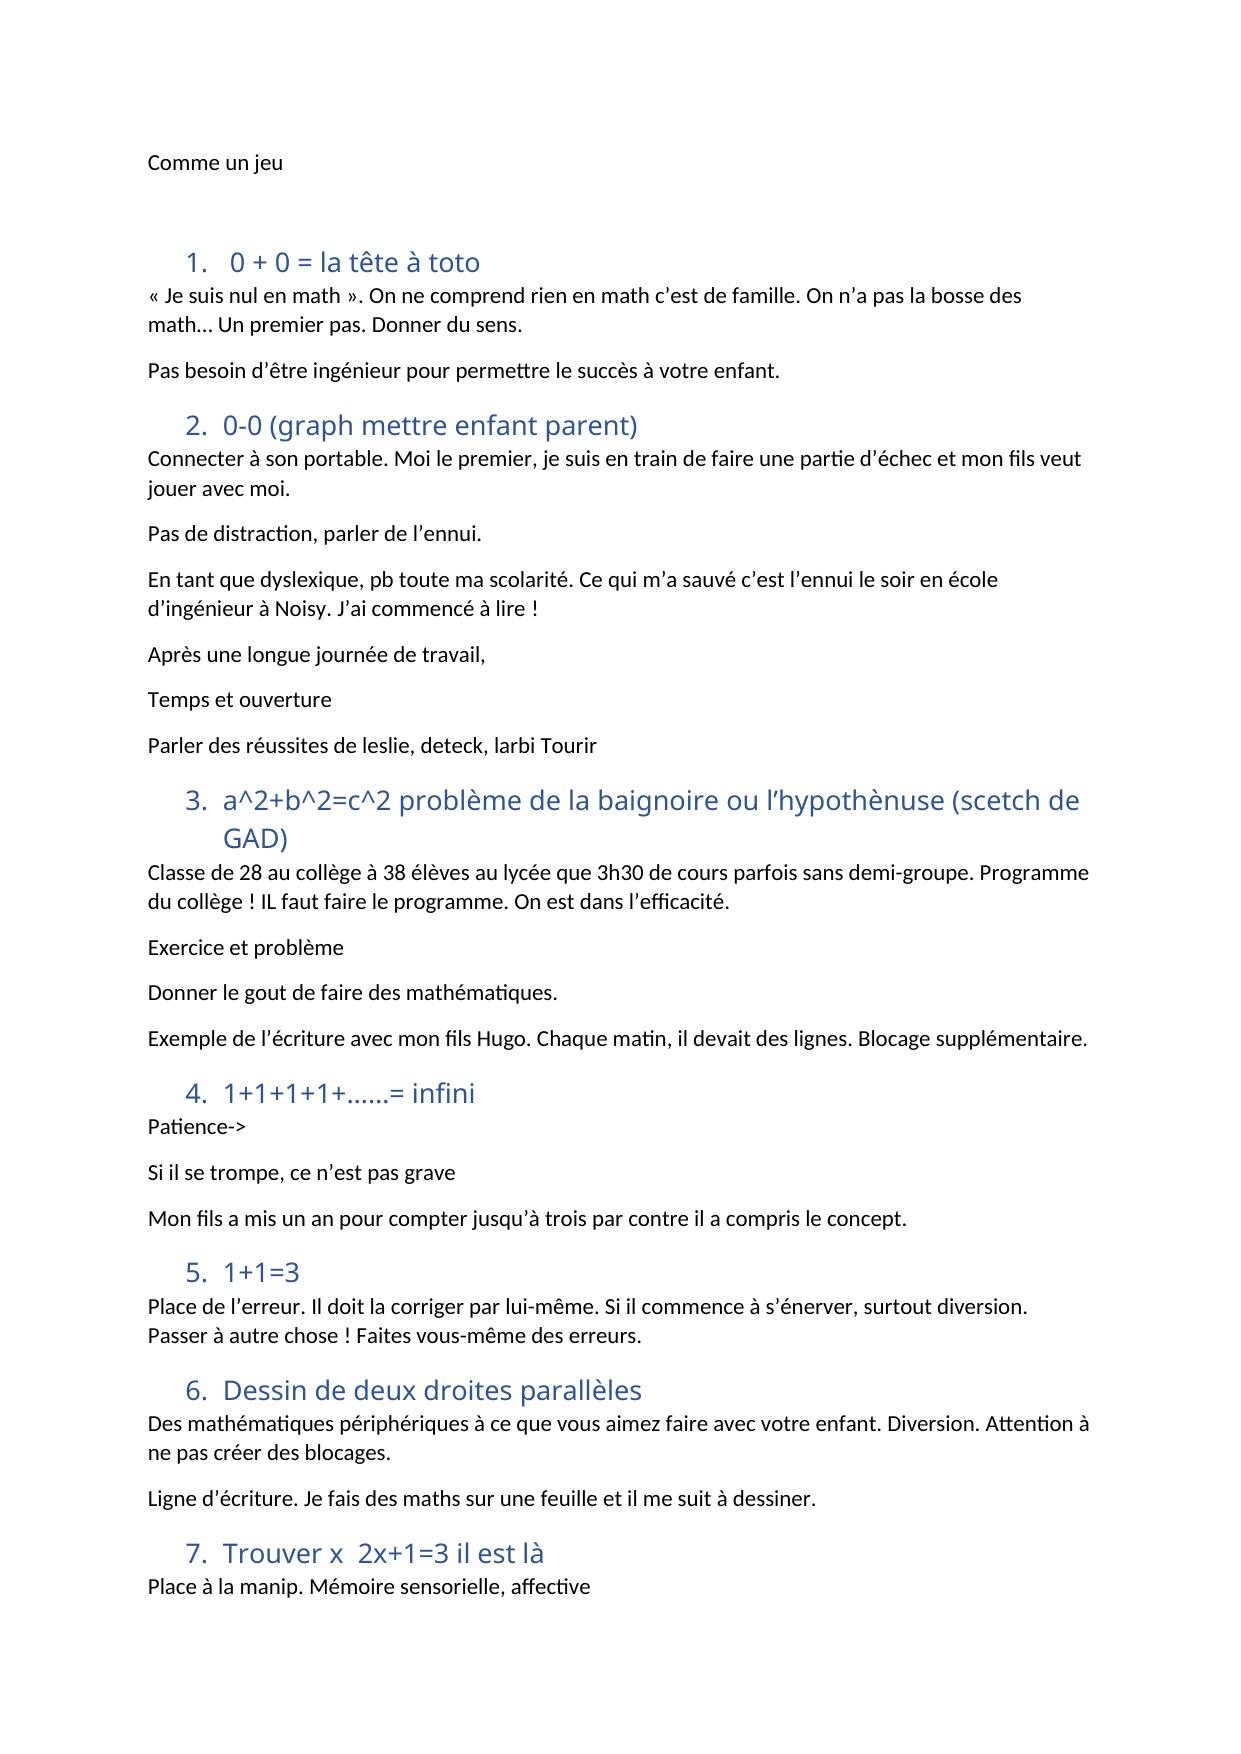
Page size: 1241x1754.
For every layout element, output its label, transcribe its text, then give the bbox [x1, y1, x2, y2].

subtitle a^2+b^2=c^2 problème de la baignoire ou l’hypothènuse (scetch de GAD) [185, 781, 1093, 856]
text « Je suis nul en math ». On ne comprend rien en math c’est de famille. On n’a pas la bosse des math… Un premier pas. Donner du sens. [148, 282, 1093, 339]
subtitle Trouver x 2x+1=3 il est là [185, 1534, 1093, 1571]
text Connecter à son portable. Moi le premier, je suis en train de faire une partie d’échec et mon fils veut jouer avec moi. [148, 444, 1093, 502]
subtitle 0 + 0 = la tête à toto [185, 243, 1093, 280]
text Ligne d’écriture. Je fais des maths sur une feuille et il me suit à dessiner. [148, 1484, 1093, 1512]
text Temps et ouverture [148, 686, 1093, 714]
text Mon fils a mis un an pour compter jusqu’à trois par contre il a compris le concept. [148, 1204, 1093, 1232]
text Pas de distraction, parler de l’ennui. [148, 519, 1093, 547]
subtitle 1+1=3 [185, 1254, 1093, 1291]
text Exemple de l’écriture avec mon fils Hugo. Chaque matin, il devait des lignes. Blocage supplémentaire. [148, 1024, 1093, 1052]
text Comme un jeu [148, 148, 1093, 176]
text Exercice et problème [148, 933, 1093, 961]
text Classe de 28 au collège à 38 élèves au lycée que 3h30 de cours parfois sans demi-groupe. Programme du collège ! IL faut faire le programme. On est dans l’efficacité. [148, 858, 1093, 915]
subtitle Dessin de deux droites parallèles [185, 1371, 1093, 1408]
text Parler des réussites de leslie, deteck, larbi Tourir [148, 731, 1093, 759]
text Place à la manip. Mémoire sensorielle, affective [148, 1572, 1093, 1600]
text Après une longue journée de travail, [148, 640, 1093, 668]
subtitle 0-0 (graph mettre enfant parent) [185, 406, 1093, 443]
text Si il se trompe, ce n’est pas grave [148, 1158, 1093, 1186]
text Place de l’erreur. Il doit la corriger par lui-même. Si il commence à s’énerver, surtout diversion. Passer à autre chose ! Faites vous-même des erreurs. [148, 1292, 1093, 1349]
text Patience-> [148, 1112, 1093, 1140]
subtitle 1+1+1+1+……= infini [185, 1074, 1093, 1111]
text Donner le gout de faire des mathématiques. [148, 978, 1093, 1006]
text Pas besoin d’être ingénieur pour permettre le succès à votre enfant. [148, 356, 1093, 384]
text Des mathématiques périphériques à ce que vous aimez faire avec votre enfant. Diversion. Attention à ne pas créer des blocages. [148, 1409, 1093, 1466]
text En tant que dyslexique, pb toute ma scolarité. Ce qui m’a sauvé c’est l’ennui le soir en école d’ingénieur à Noisy. J’ai commencé à lire ! [148, 565, 1093, 622]
